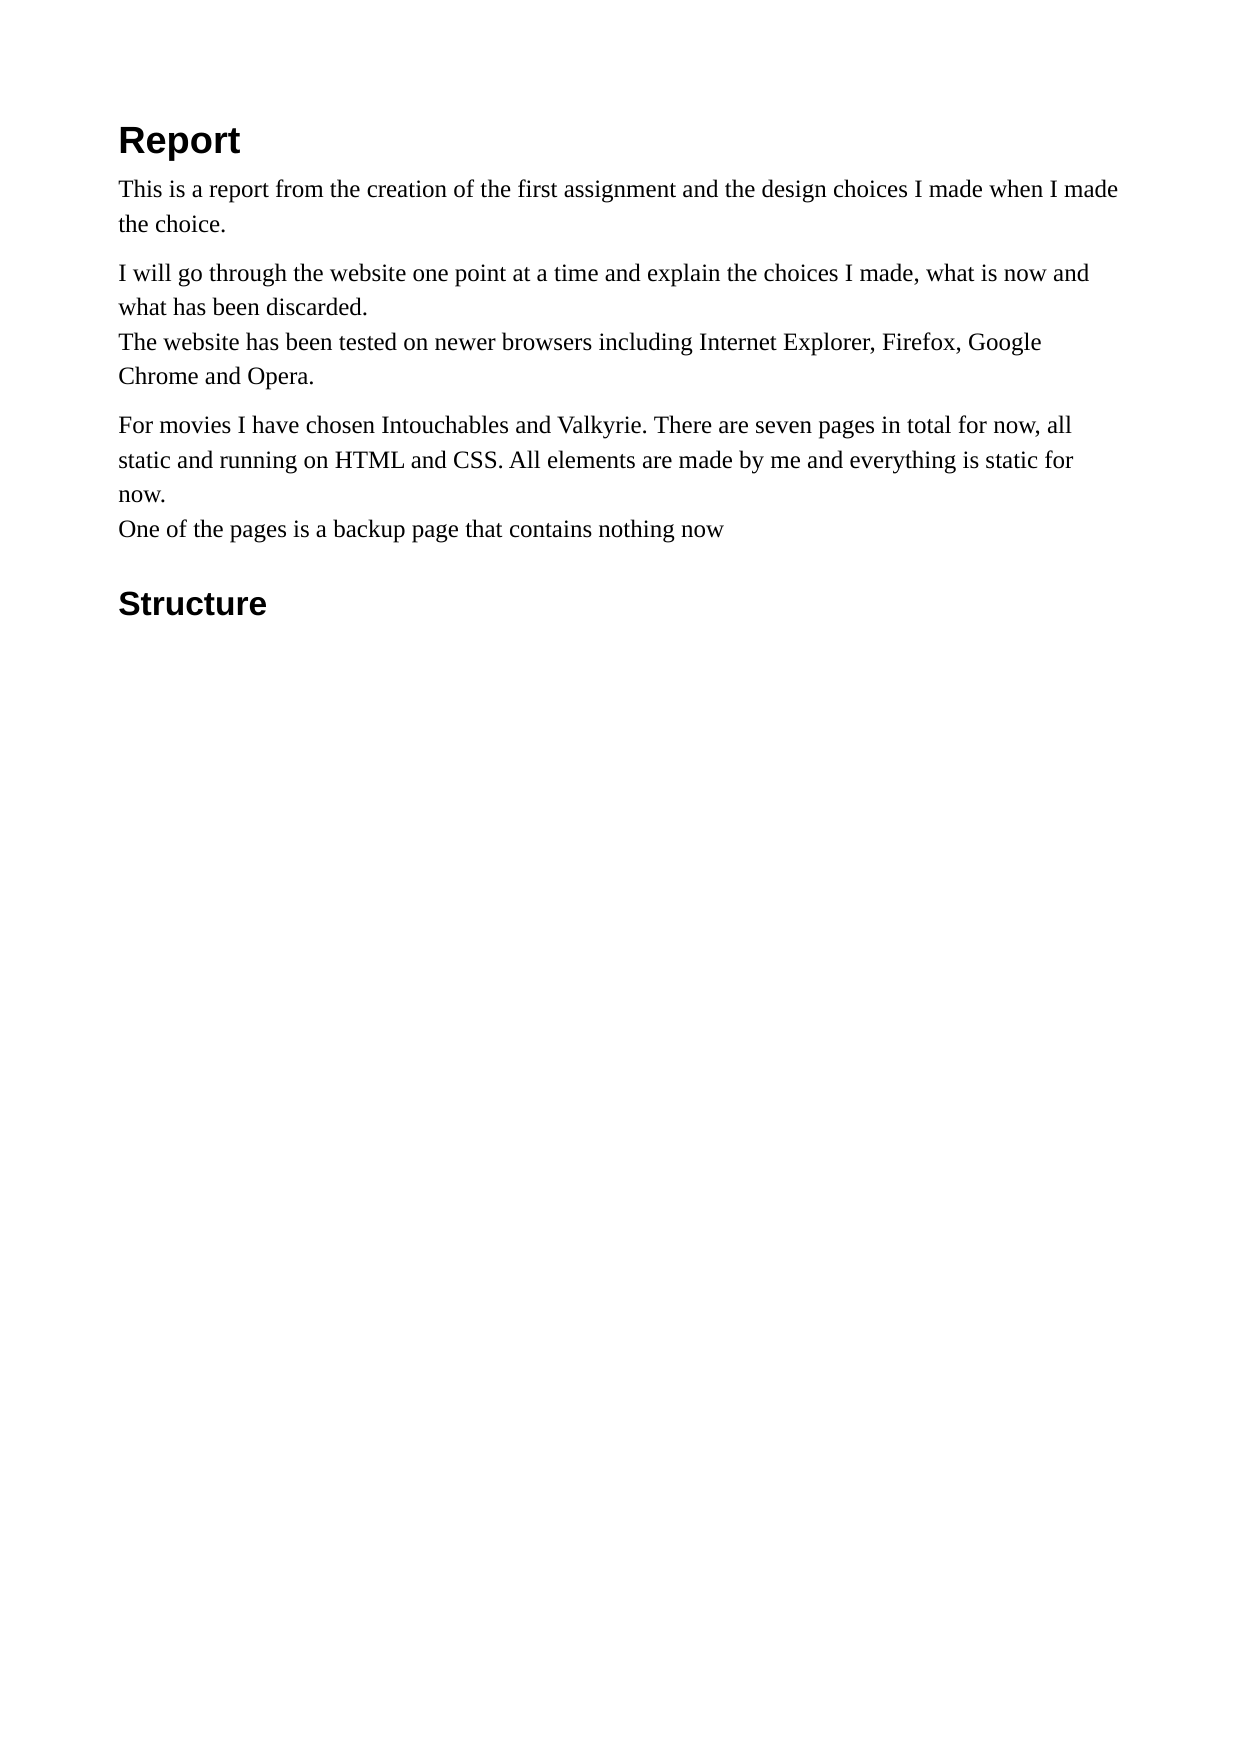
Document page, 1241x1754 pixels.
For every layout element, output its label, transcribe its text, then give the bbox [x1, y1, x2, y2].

text This is a report from the creation of the first assignment and the design choices I made when I made the choice. [118, 174, 1122, 237]
text For movies I have chosen Intouchables and Valkyrie. There are seven pages in total for now, all static and running on HTML and CSS. All elements are made by me and everything is static for now. One of the pages is a backup page that contains nothing now [118, 410, 1122, 542]
subtitle Structure [118, 584, 1122, 622]
text I will go through the website one point at a time and explain the choices I made, what is now and what has been discarded. The website has been tested on newer browsers including Internet Explorer, Firefox, Google Chrome and Opera. [118, 258, 1122, 390]
subtitle Report [118, 118, 1122, 162]
